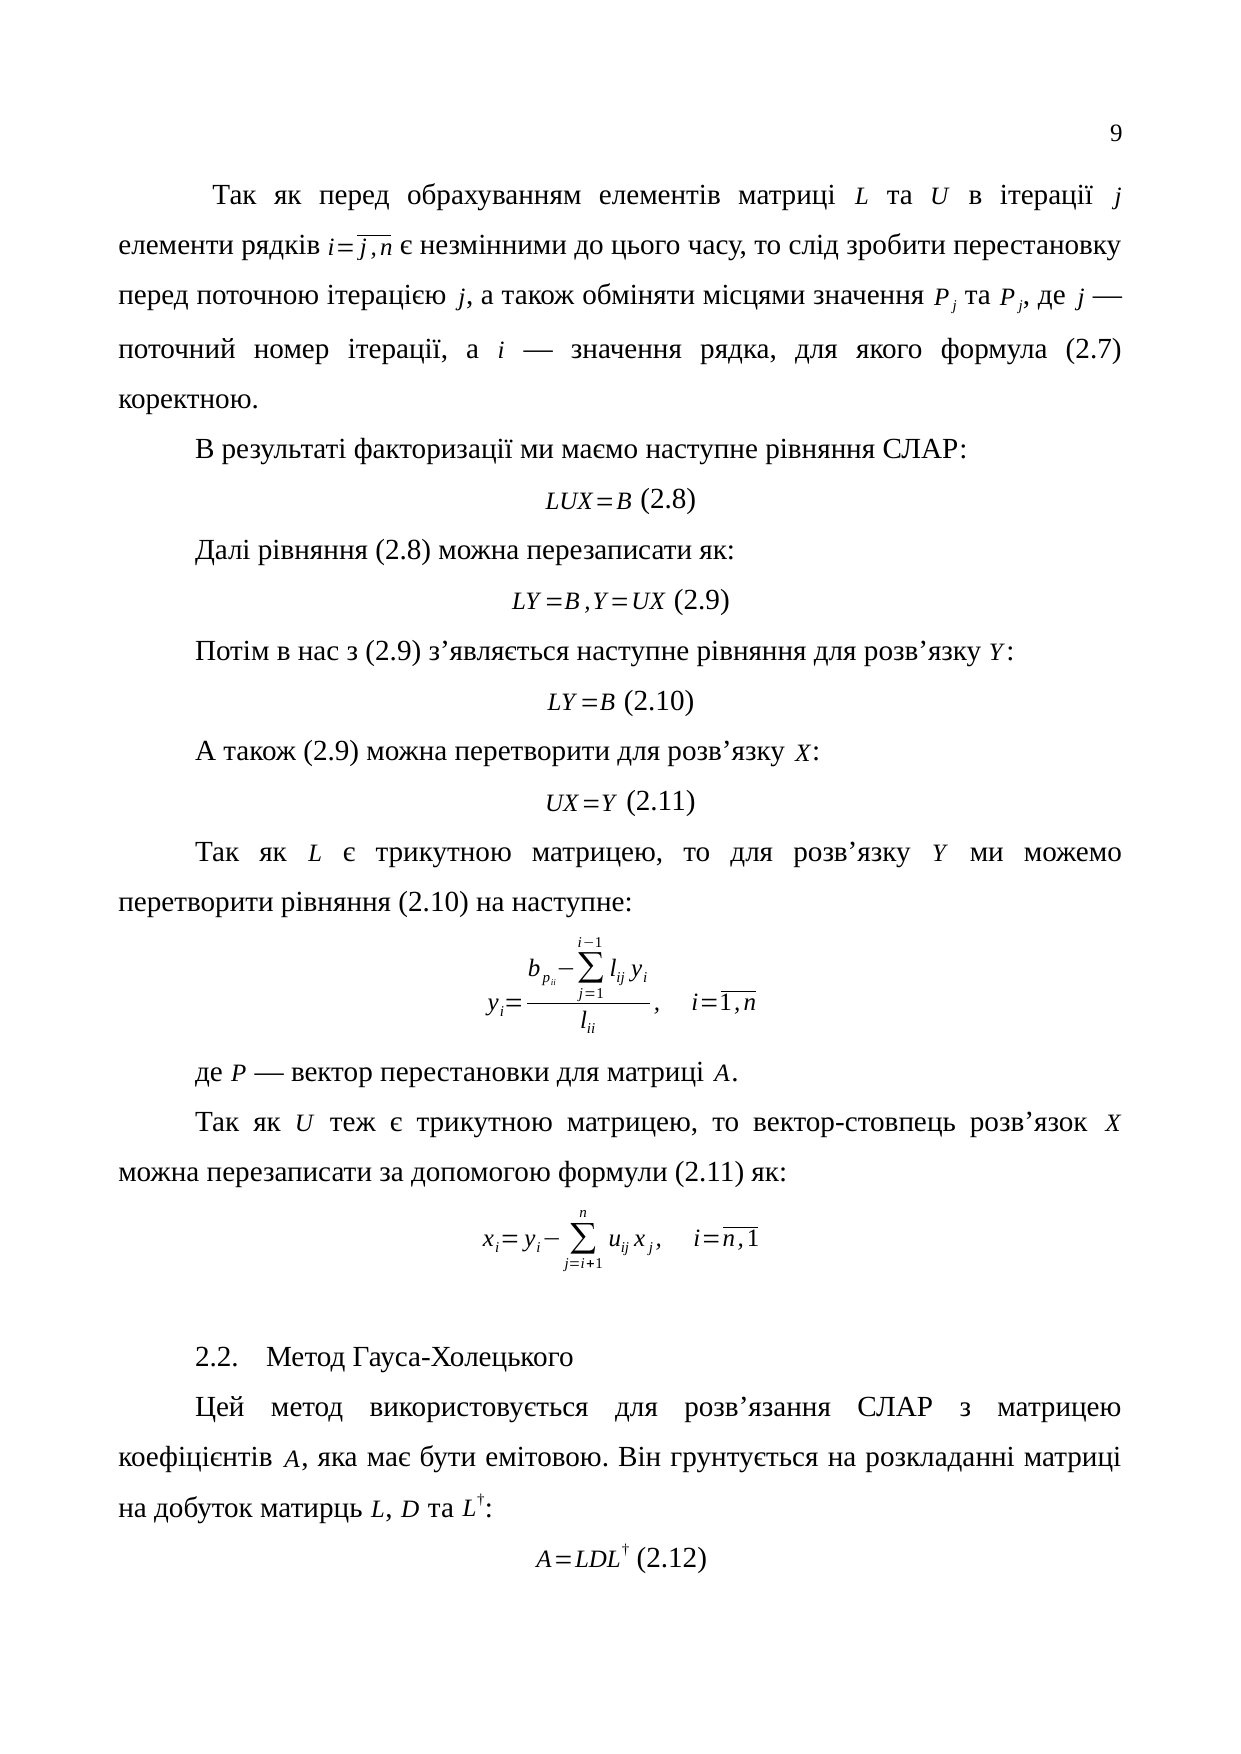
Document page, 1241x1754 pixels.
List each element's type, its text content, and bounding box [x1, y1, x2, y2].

text (2.9) [118, 582, 1122, 616]
text Цей метод використовується для розв’язання СЛАР з матрицею коефіцієнтів , яка має бути емітовою. Він грунтується на розкладанні матриці на добуток матирць , та : [118, 1389, 1122, 1523]
text 2.2. Метод Гауса-Холецького [118, 1339, 1122, 1372]
text де — вектор перестановки для матриці . [118, 1054, 1122, 1087]
text В результаті факторизації ми маємо наступне рівняння СЛАР: [118, 431, 1122, 465]
text (2.8) [118, 482, 1122, 515]
text Так як перед обрахуванням елементів матриці та в ітерації елементи рядків є незмінними до цього часу, то слід зробити перестановку перед поточною ітерацією , а також обміняти місцями значення та , де — поточний номер ітерації, а — значення рядка, для якого формула (2.7) коректною. [118, 177, 1122, 414]
text (2.10) [118, 683, 1122, 716]
text (2.12) [118, 1540, 1122, 1574]
text Потім в нас з (2.9) з’являється наступне рівняння для розв’язку : [118, 633, 1122, 666]
text Так як теж є трикутною матрицею, то вектор-стовпець розв’язок можна перезаписати за допомогою формули (2.11) як: [118, 1104, 1122, 1188]
text А також (2.9) можна перетворити для розв’язку : [118, 733, 1122, 767]
text Так як є трикутною матрицею, то для розв’язку ми можемо перетворити рівняння (2.10) на наступне: [118, 834, 1122, 918]
text (2.11) [118, 783, 1122, 817]
text Далі рівняння (2.8) можна перезаписати як: [118, 532, 1122, 566]
